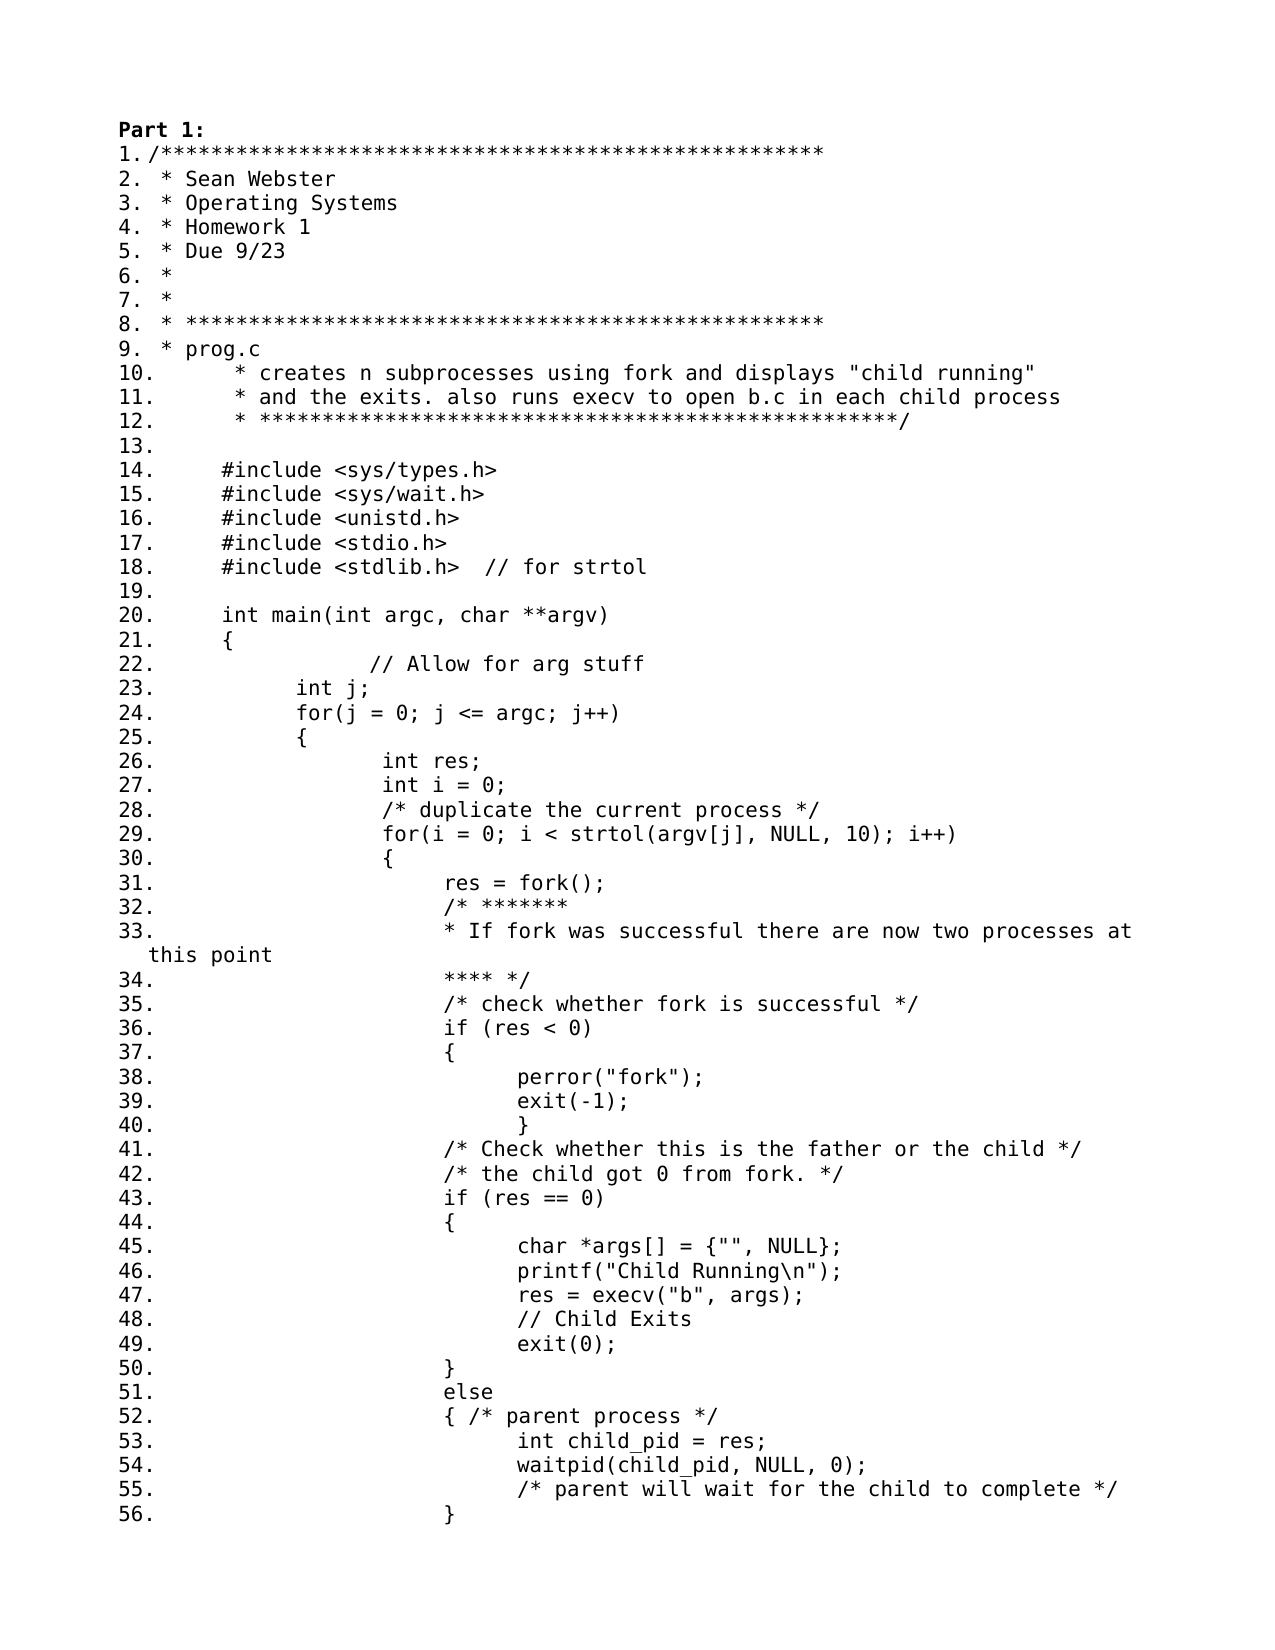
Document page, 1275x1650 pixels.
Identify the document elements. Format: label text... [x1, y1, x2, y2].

list // Allow for arg stuff [118, 652, 1157, 676]
list * prog.c [118, 337, 1157, 361]
list } [118, 1356, 1157, 1380]
list int res; [118, 749, 1157, 773]
list * Due 9/23 [118, 239, 1157, 264]
list * and the exits. also runs execv to open b.c in each child process [118, 385, 1157, 409]
list res = fork(); [118, 871, 1157, 895]
list * ***************************************************/ [118, 409, 1157, 434]
list waitpid(child_pid, NULL, 0); [118, 1453, 1157, 1477]
list /* Check whether this is the father or the child */ [118, 1137, 1157, 1162]
list char *args[] = {"", NULL}; [118, 1234, 1157, 1259]
list { [118, 1210, 1157, 1234]
list printf("Child Running\n"); [118, 1259, 1157, 1283]
list * If fork was successful there are now two processes at this point [118, 919, 1157, 968]
list } [118, 1113, 1157, 1137]
list res = execv("b", args); [118, 1283, 1157, 1307]
list /***************************************************** [118, 142, 1157, 167]
list for(i = 0; i < strtol(argv[j], NULL, 10); i++) [118, 822, 1157, 846]
list #include <stdlib.h> // for strtol [118, 555, 1157, 579]
list * *************************************************** [118, 312, 1157, 337]
list { [118, 725, 1157, 749]
list else [118, 1380, 1157, 1404]
list #include <sys/types.h> [118, 458, 1157, 482]
list /* ******* [118, 895, 1157, 919]
text Part 1: [118, 118, 1157, 142]
list **** */ [118, 968, 1157, 992]
list * Homework 1 [118, 215, 1157, 239]
list * [118, 264, 1157, 288]
list // Child Exits [118, 1307, 1157, 1332]
list for(j = 0; j <= argc; j++) [118, 701, 1157, 725]
list { [118, 1040, 1157, 1065]
list } [118, 1502, 1157, 1526]
list /* duplicate the current process */ [118, 798, 1157, 822]
list /* the child got 0 from fork. */ [118, 1162, 1157, 1186]
list if (res < 0) [118, 1016, 1157, 1040]
list exit(0); [118, 1332, 1157, 1356]
list int main(int argc, char **argv) [118, 603, 1157, 628]
list if (res == 0) [118, 1186, 1157, 1210]
list * creates n subprocesses using fork and displays "child running" [118, 361, 1157, 385]
list * [118, 288, 1157, 312]
list #include <unistd.h> [118, 506, 1157, 531]
list { [118, 628, 1157, 652]
list int i = 0; [118, 773, 1157, 798]
list int j; [118, 676, 1157, 701]
list int child_pid = res; [118, 1429, 1157, 1453]
list { [118, 846, 1157, 871]
list /* check whether fork is successful */ [118, 992, 1157, 1016]
list /* parent will wait for the child to complete */ [118, 1477, 1157, 1502]
list { /* parent process */ [118, 1404, 1157, 1429]
list * Operating Systems [118, 191, 1157, 215]
list #include <stdio.h> [118, 531, 1157, 555]
list perror("fork"); [118, 1065, 1157, 1089]
list #include <sys/wait.h> [118, 482, 1157, 506]
list * Sean Webster [118, 167, 1157, 191]
list exit(-1); [118, 1089, 1157, 1113]
